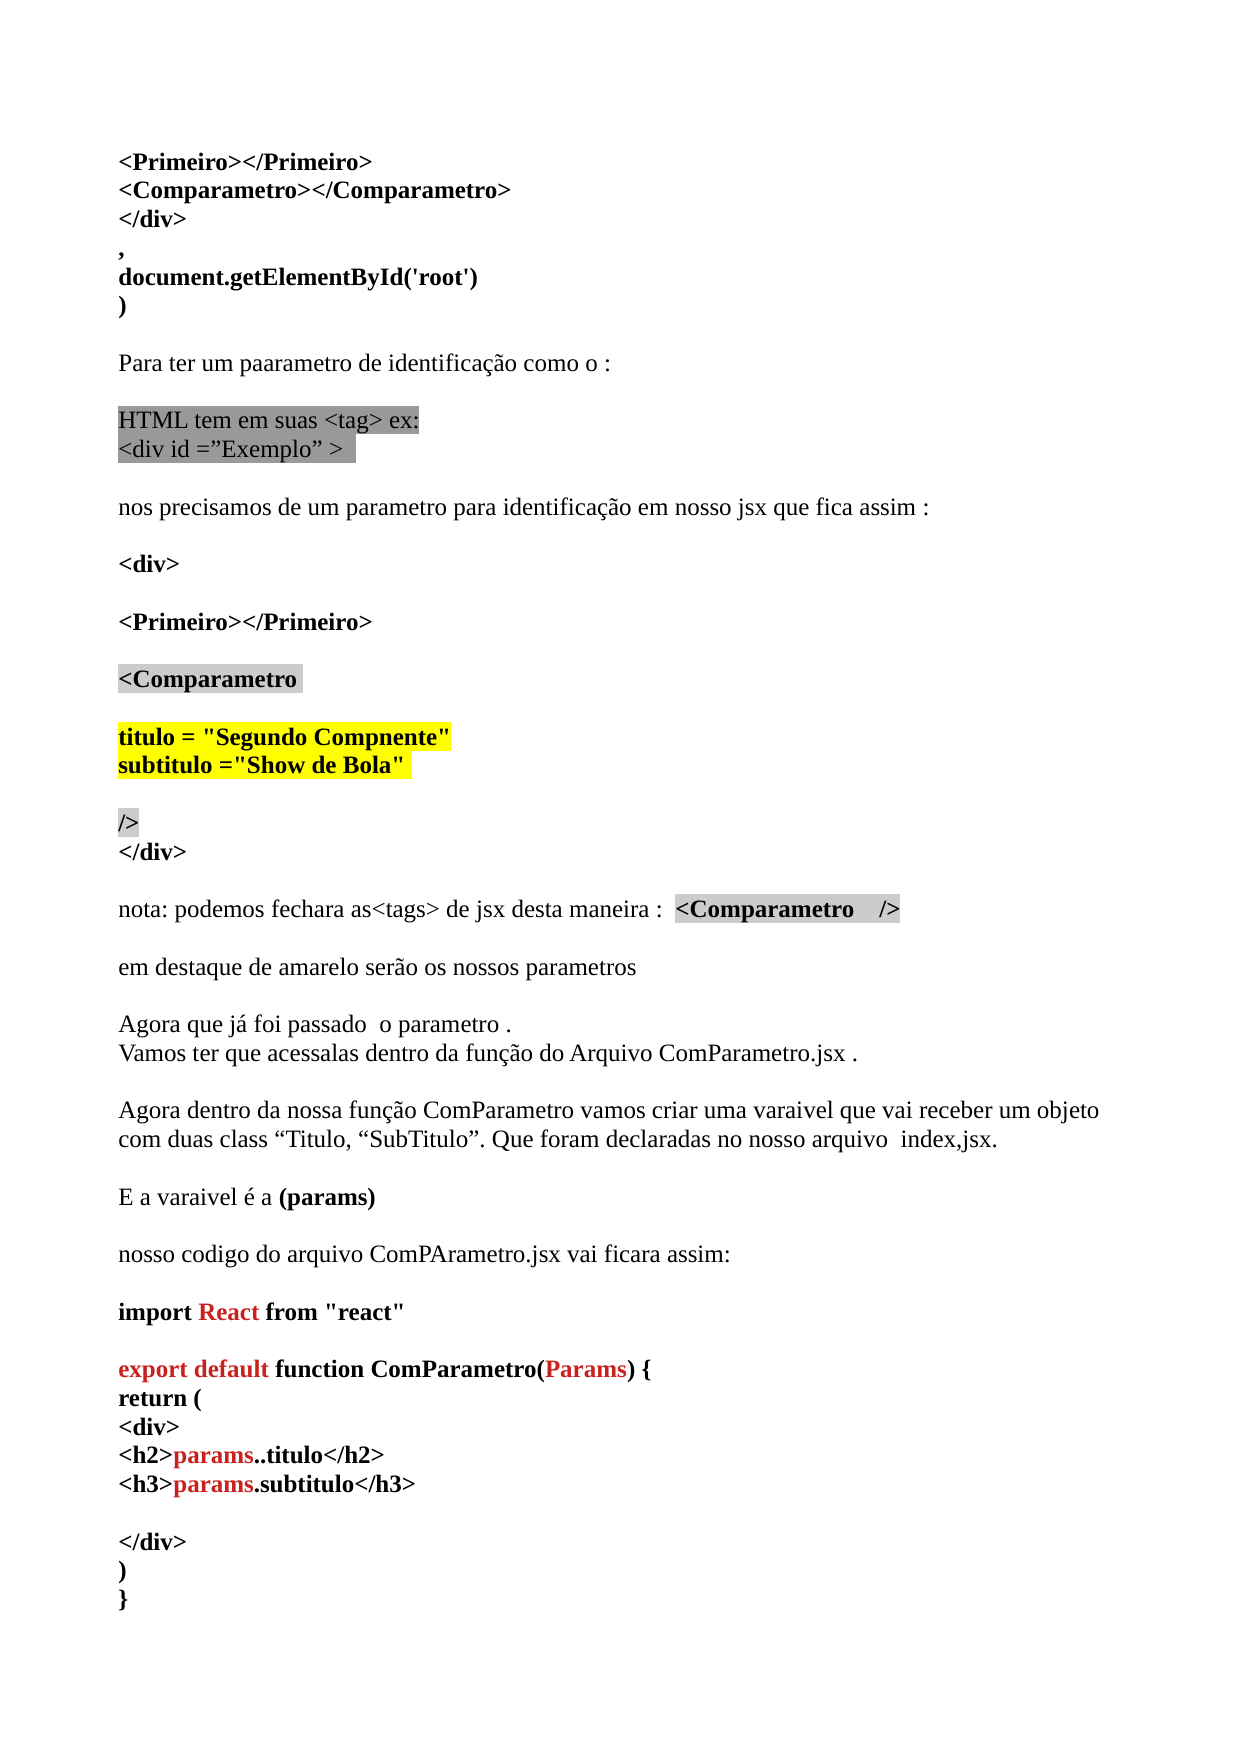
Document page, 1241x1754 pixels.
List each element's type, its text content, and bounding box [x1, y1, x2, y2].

text subtitulo ="Show de Bola" [118, 751, 1122, 779]
text nos precisamos de um parametro para identificação em nosso jsx que fica assim : [118, 492, 1122, 521]
text return ( [118, 1383, 1122, 1412]
text ) [118, 1556, 1122, 1584]
text HTML tem em suas <tag> ex: [118, 406, 1122, 434]
text } [118, 1584, 1122, 1613]
text Agora que já foi passado o parametro . [118, 1009, 1122, 1038]
text </div> [118, 204, 1122, 233]
text <div id =”Exemplo” > [118, 434, 1122, 463]
text <h2>params..titulo</h2> [118, 1441, 1122, 1469]
text Para ter um paarametro de identificação como o : [118, 348, 1122, 377]
text <Primeiro></Primeiro> [118, 607, 1122, 636]
text nota: podemos fechara as<tags> de jsx desta maneira : <Comparametro /> [118, 894, 1122, 923]
text Agora dentro da nossa função ComParametro vamos criar uma varaivel que vai receber um objeto com duas class “Titulo, “SubTitulo”. Que foram declaradas no nosso arquivo index,jsx. [118, 1096, 1122, 1153]
text <Comparametro [118, 664, 1122, 693]
text document.getElementById('root') [118, 262, 1122, 291]
text <div> [118, 1412, 1122, 1441]
text </div> [118, 837, 1122, 866]
text <Comparametro></Comparametro> [118, 176, 1122, 204]
text titulo = "Segundo Compnente" [118, 722, 1122, 751]
text em destaque de amarelo serão os nossos parametros [118, 952, 1122, 981]
text </div> [118, 1527, 1122, 1556]
text <div> [118, 549, 1122, 578]
text import React from "react" [118, 1297, 1122, 1326]
text <h3>params.subtitulo</h3> [118, 1469, 1122, 1498]
text <Primeiro></Primeiro> [118, 147, 1122, 176]
text , [118, 233, 1122, 262]
text ) [118, 291, 1122, 319]
text E a varaivel é a (params) [118, 1182, 1122, 1211]
text nosso codigo do arquivo ComPArametro.jsx vai ficara assim: [118, 1239, 1122, 1268]
text export default function ComParametro(Params) { [118, 1354, 1122, 1383]
text /> [118, 808, 1122, 837]
text Vamos ter que acessalas dentro da função do Arquivo ComParametro.jsx . [118, 1038, 1122, 1067]
